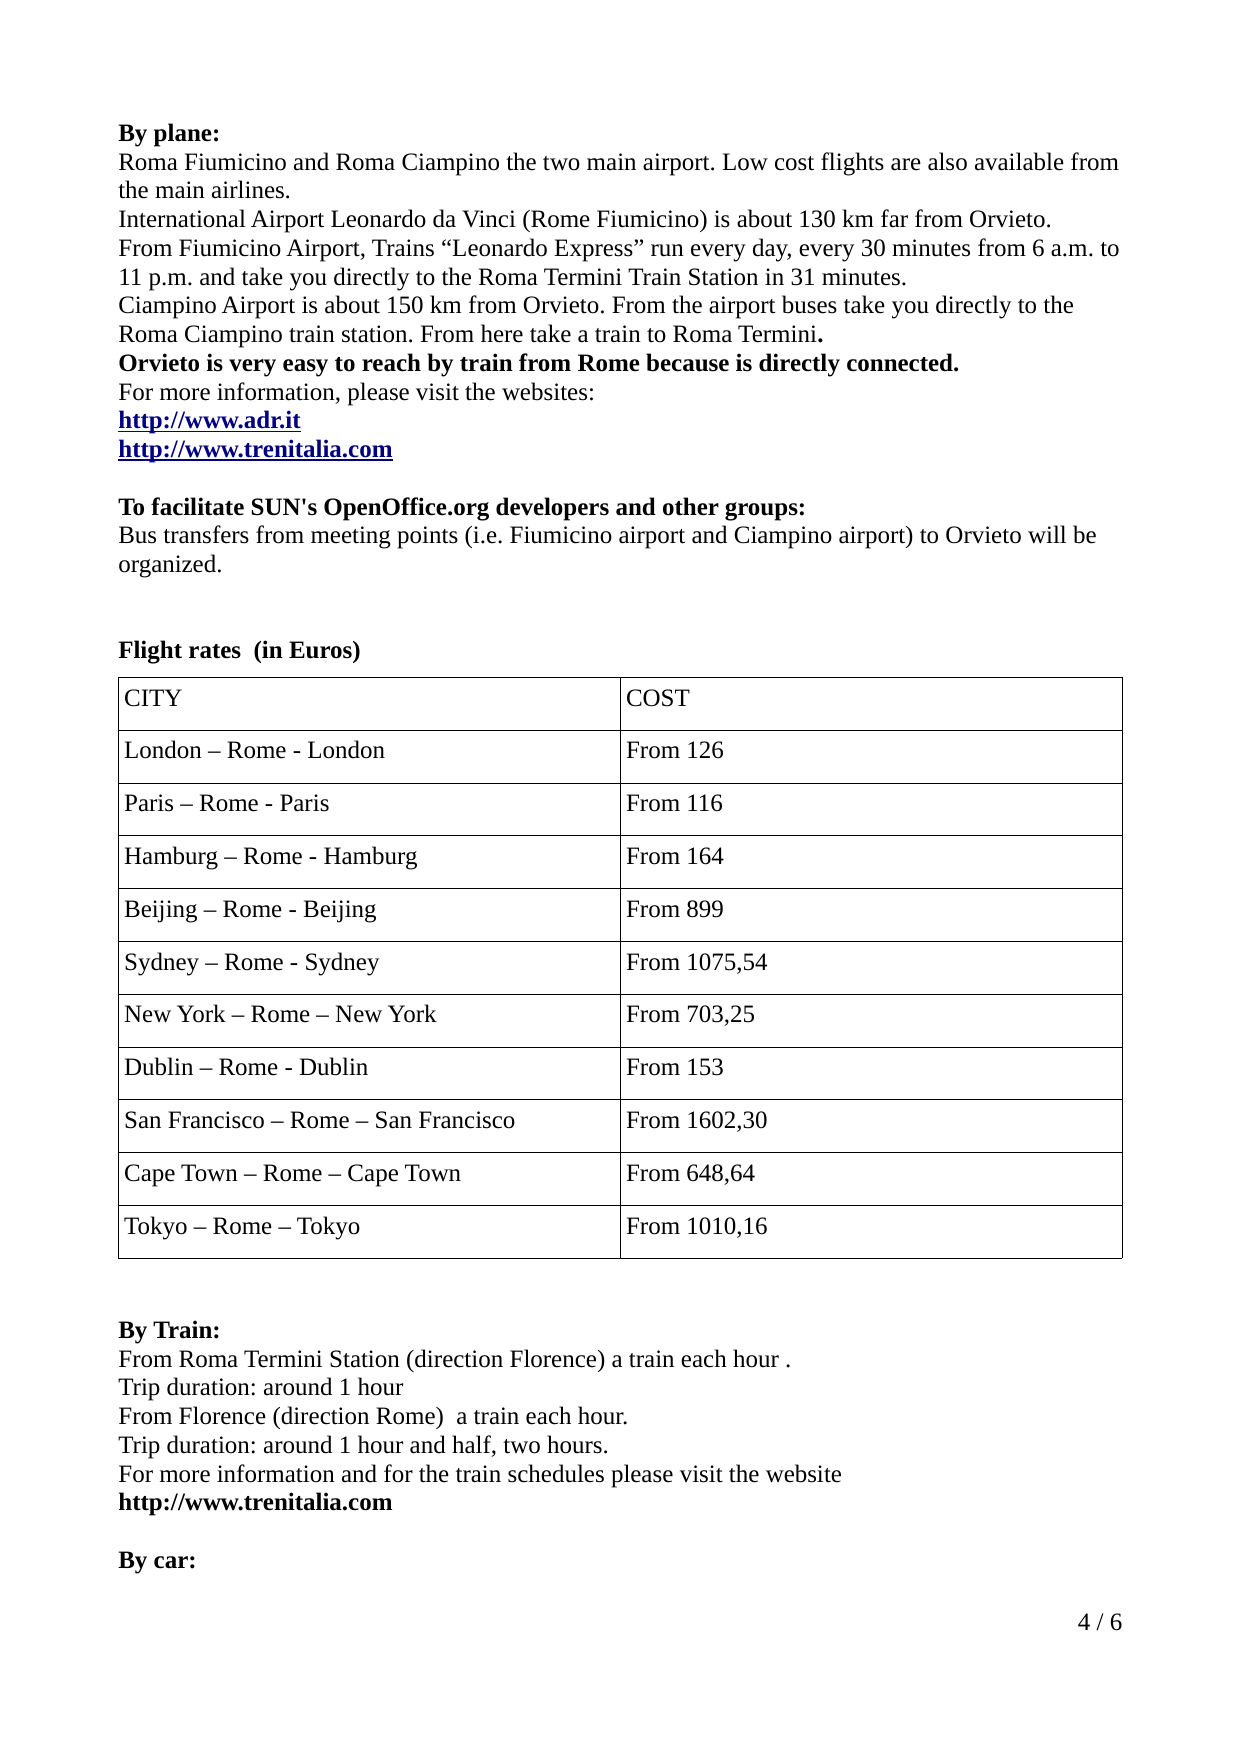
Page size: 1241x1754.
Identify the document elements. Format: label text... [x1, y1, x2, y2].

table_cell Dublin – Rome - Dublin [119, 1048, 620, 1099]
table_cell Sydney – Rome - Sydney [119, 942, 620, 994]
table_header CITY [119, 678, 620, 730]
table_cell From 899 [621, 889, 1122, 941]
text By plane: [118, 118, 1122, 147]
text From Roma Termini Station (direction Florence) a train each hour . [118, 1344, 1122, 1372]
table_cell From 153 [621, 1048, 1122, 1099]
text Trip duration: around 1 hour and half, two hours. [118, 1430, 1122, 1459]
text Trip duration: around 1 hour [118, 1372, 1122, 1401]
text By Train: [118, 1315, 1122, 1344]
text Ciampino Airport is about 150 km from Orvieto. From the airport buses take you directly to the Roma Ciampino train station. From here take a train to Roma Termini. [118, 291, 1122, 348]
text http://www.adr.it [118, 406, 1122, 434]
text To facilitate SUN's OpenOffice.org developers and other groups: [118, 492, 1122, 521]
table_cell Cape Town – Rome – Cape Town [119, 1153, 620, 1205]
text http://www.trenitalia.com [118, 434, 1122, 463]
text By car: [118, 1545, 1122, 1574]
text For more information, please visit the websites: [118, 377, 1122, 406]
table_header COST [621, 678, 1122, 730]
text International Airport Leonardo da Vinci (Rome Fiumicino) is about 130 km far from Orvieto. [118, 204, 1122, 233]
table_cell From 648,64 [621, 1153, 1122, 1205]
table_cell From 1602,30 [621, 1100, 1122, 1152]
table_cell Tokyo – Rome – Tokyo [119, 1206, 620, 1258]
text For more information and for the train schedules please visit the website http://www.trenitalia.com [118, 1459, 1122, 1516]
text Roma Fiumicino and Roma Ciampino the two main airport. Low cost flights are also available from the main airlines. [118, 147, 1122, 204]
table_cell From 126 [621, 731, 1122, 782]
table_cell From 164 [621, 836, 1122, 888]
table_cell London – Rome - London [119, 731, 620, 782]
table_cell From 116 [621, 784, 1122, 835]
text Bus transfers from meeting points (i.e. Fiumicino airport and Ciampino airport) to Orvieto will be organized. [118, 521, 1122, 578]
table_cell Hamburg – Rome - Hamburg [119, 836, 620, 888]
table_cell From 1075,54 [621, 942, 1122, 994]
text From Fiumicino Airport, Trains “Leonardo Express” run every day, every 30 minutes from 6 a.m. to 11 p.m. and take you directly to the Roma Termini Train Station in 31 minutes. [118, 233, 1122, 291]
text Flight rates (in Euros) [118, 636, 1122, 664]
table_cell Paris – Rome - Paris [119, 784, 620, 835]
table_cell New York – Rome – New York [119, 995, 620, 1047]
table_cell Beijing – Rome - Beijing [119, 889, 620, 941]
table_cell From 703,25 [621, 995, 1122, 1047]
text Orvieto is very easy to reach by train from Rome because is directly connected. [118, 348, 1122, 377]
text From Florence (direction Rome) a train each hour. [118, 1401, 1122, 1430]
table_cell San Francisco – Rome – San Francisco [119, 1100, 620, 1152]
table_cell From 1010,16 [621, 1206, 1122, 1258]
